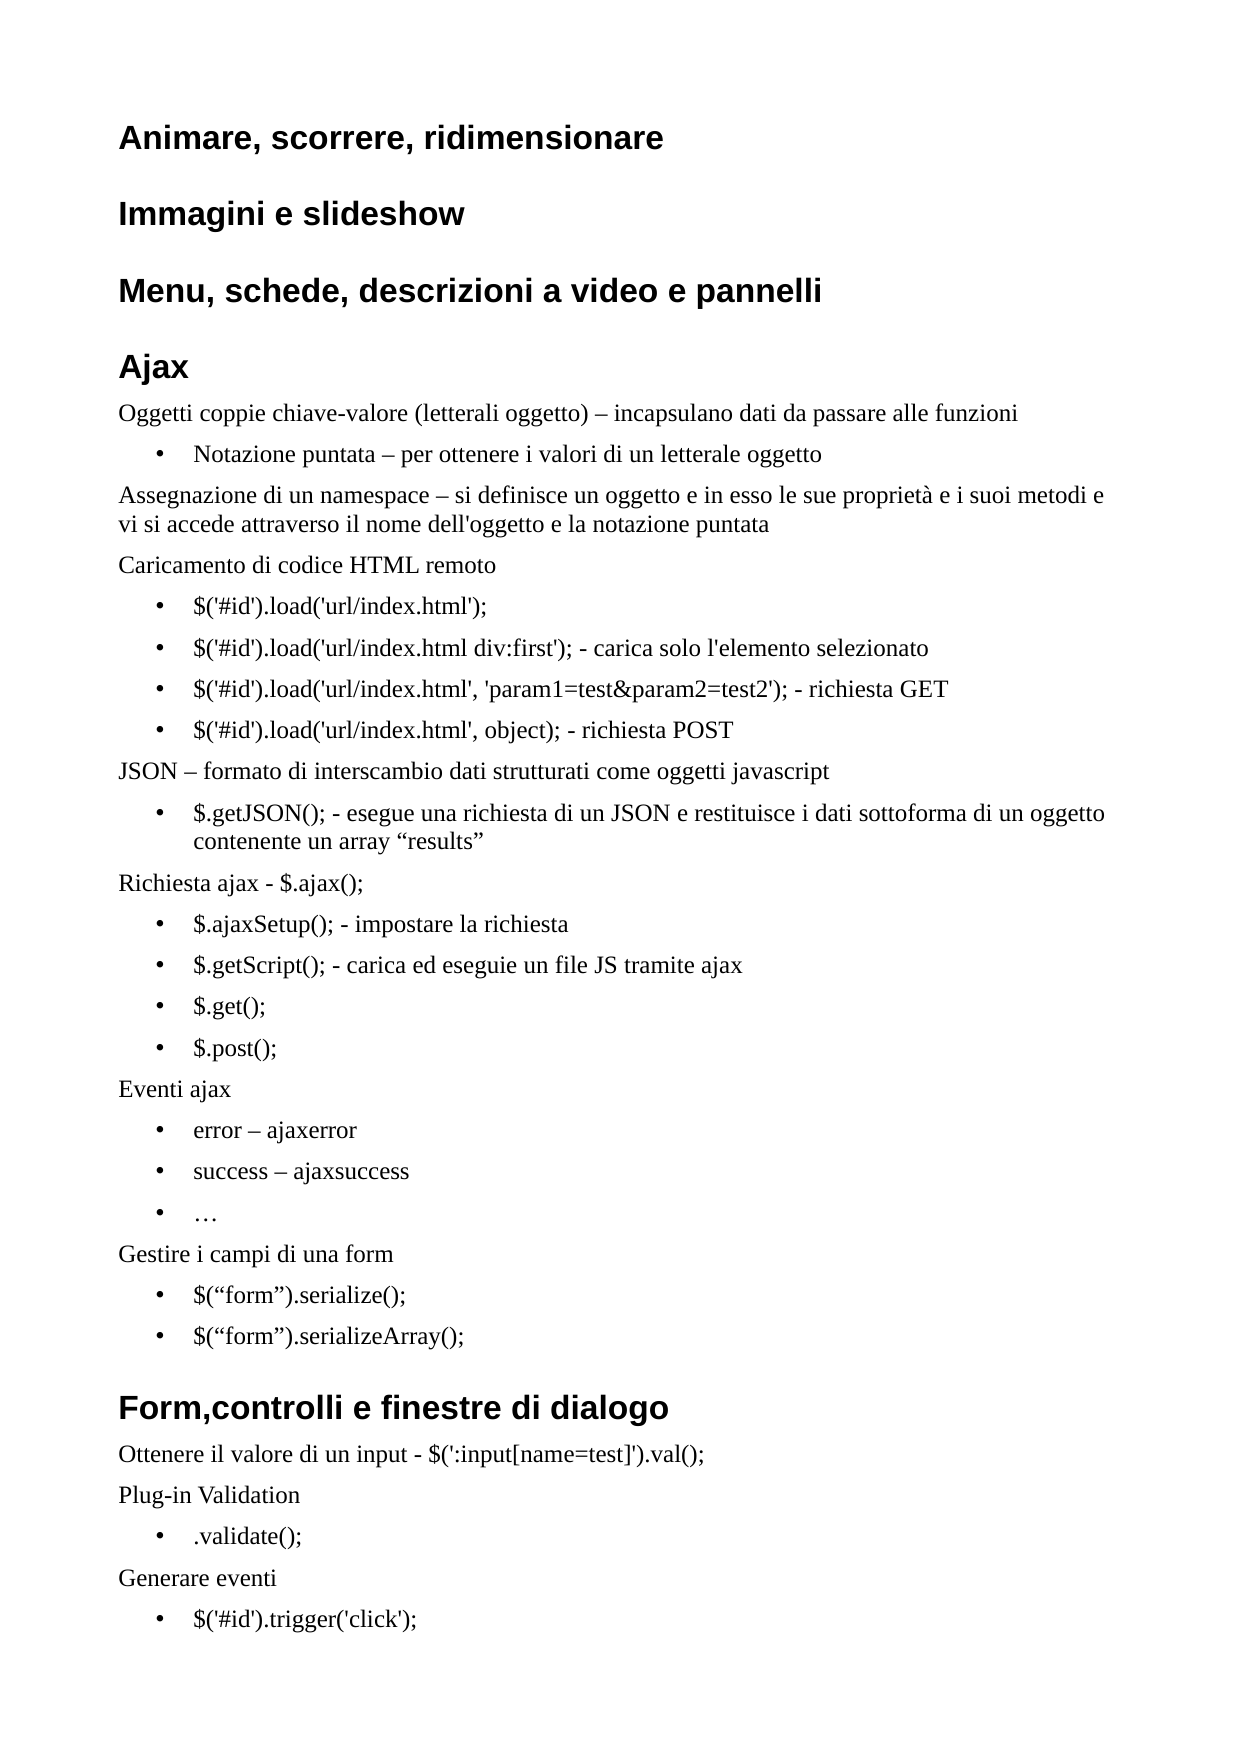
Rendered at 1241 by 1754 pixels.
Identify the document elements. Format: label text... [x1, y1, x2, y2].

text Generare eventi [118, 1563, 1122, 1591]
text Caricamento di codice HTML remoto [118, 550, 1122, 579]
text Gestire i campi di una form [118, 1239, 1122, 1268]
list $(“form”).serialize(); [156, 1280, 1122, 1309]
text JSON – formato di interscambio dati strutturati come oggetti javascript [118, 756, 1122, 785]
list $.ajaxSetup(); - impostare la richiesta [156, 909, 1122, 938]
subtitle Menu, schede, descrizioni a video e pannelli [118, 270, 1122, 309]
text Oggetti coppie chiave-valore (letterali oggetto) – incapsulano dati da passare alle funzioni [118, 398, 1122, 426]
list $.getScript(); - carica ed eseguie un file JS tramite ajax [156, 950, 1122, 979]
list … [156, 1198, 1122, 1226]
text Ottenere il valore di un input - $(':input[name=test]').val(); [118, 1439, 1122, 1468]
list $.post(); [156, 1033, 1122, 1061]
list $('#id').load('url/index.html', object); - richiesta POST [156, 715, 1122, 744]
list $('#id').trigger('click'); [156, 1604, 1122, 1633]
list $(“form”).serializeArray(); [156, 1321, 1122, 1350]
subtitle Immagini e slideshow [118, 194, 1122, 233]
list $.getJSON(); - esegue una richiesta di un JSON e restituisce i dati sottoforma di un oggetto contenente un array “results” [156, 798, 1122, 855]
subtitle Animare, scorrere, ridimensionare [118, 118, 1122, 157]
list error – ajaxerror [156, 1115, 1122, 1144]
list $('#id').load('url/index.html div:first'); - carica solo l'elemento selezionato [156, 633, 1122, 661]
subtitle Form,controlli e finestre di dialogo [118, 1388, 1122, 1426]
text Plug-in Validation [118, 1480, 1122, 1509]
list success – ajaxsuccess [156, 1156, 1122, 1185]
list Notazione puntata – per ottenere i valori di un letterale oggetto [156, 439, 1122, 468]
text Richiesta ajax - $.ajax(); [118, 868, 1122, 896]
list .validate(); [156, 1521, 1122, 1550]
list $('#id').load('url/index.html'); [156, 591, 1122, 620]
subtitle Ajax [118, 347, 1122, 385]
text Eventi ajax [118, 1074, 1122, 1103]
list $.get(); [156, 991, 1122, 1020]
text Assegnazione di un namespace – si definisce un oggetto e in esso le sue proprietà e i suoi metodi e vi si accede attraverso il nome dell'oggetto e la notazione puntata [118, 480, 1122, 538]
list $('#id').load('url/index.html', 'param1=test&param2=test2'); - richiesta GET [156, 674, 1122, 703]
